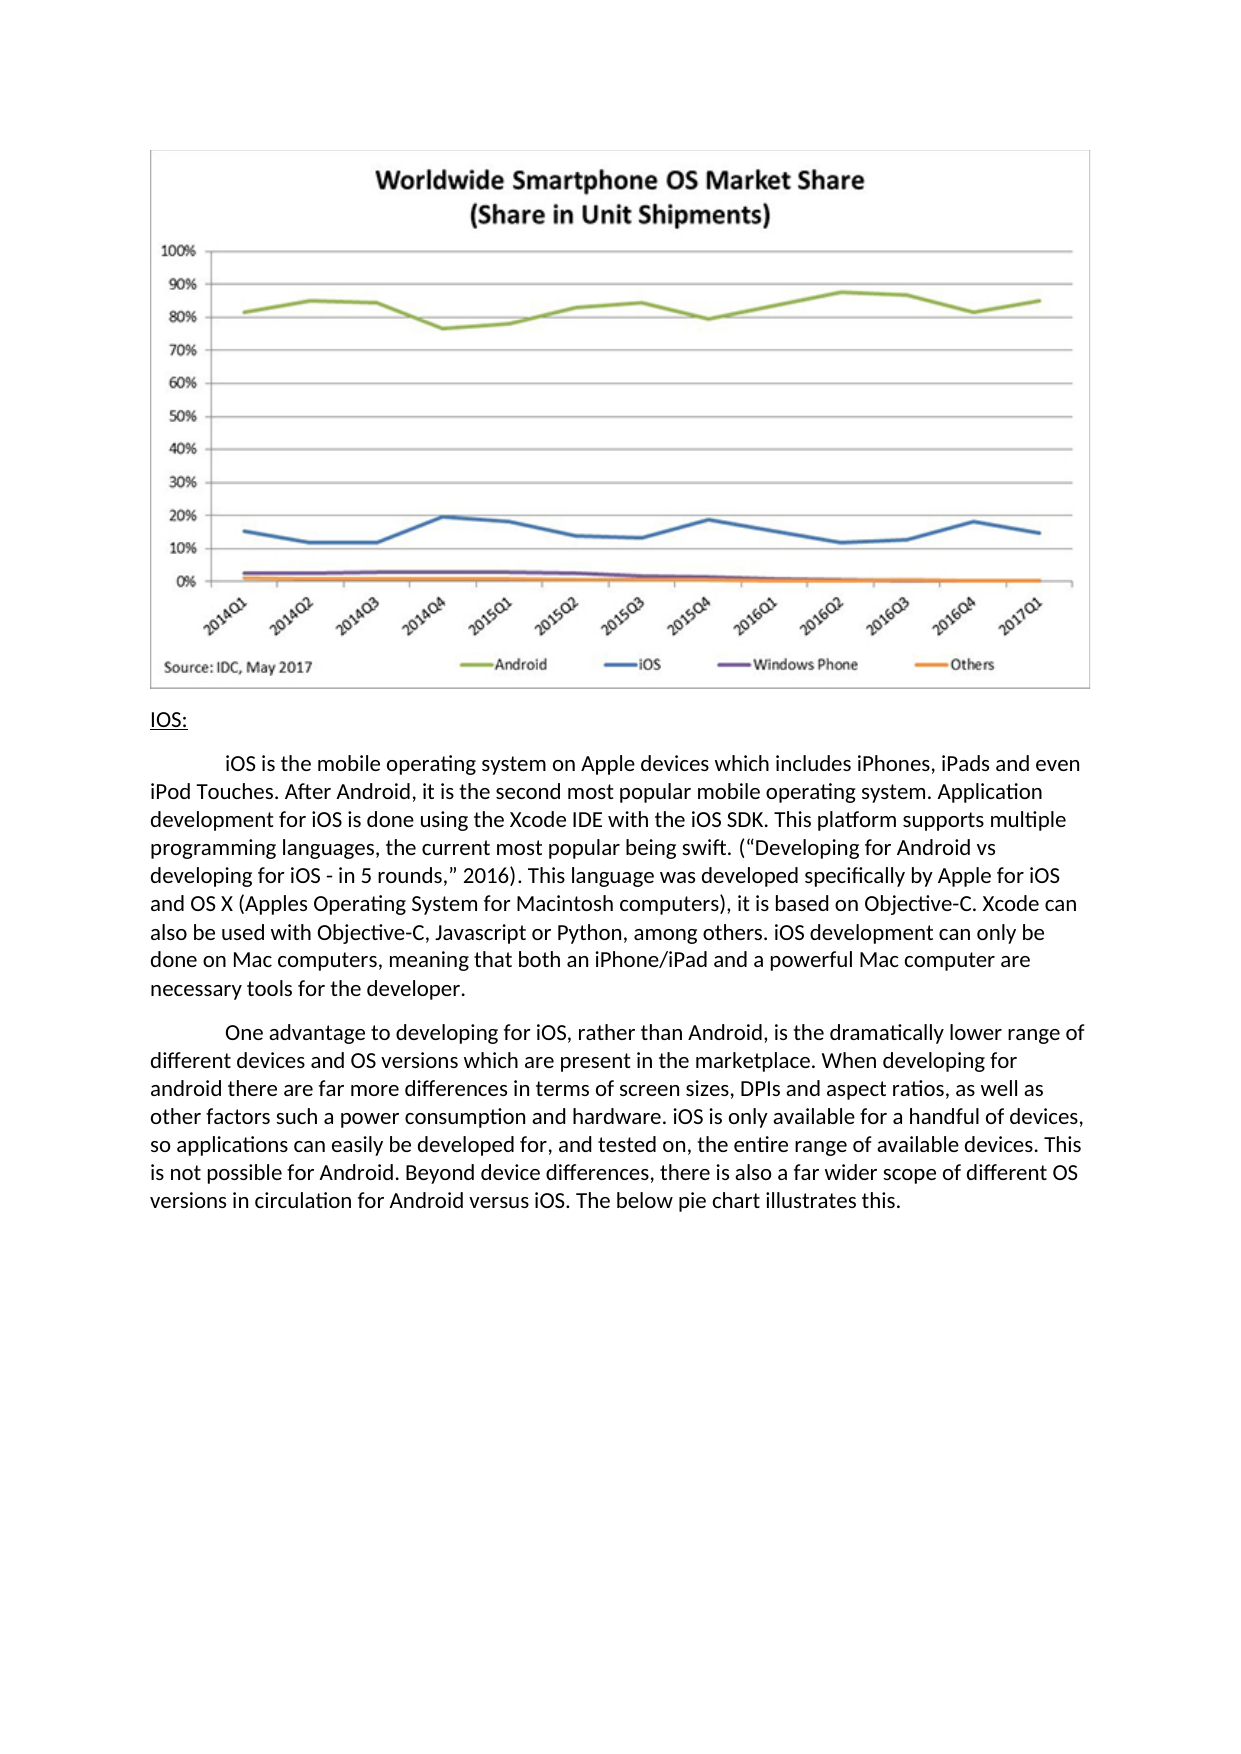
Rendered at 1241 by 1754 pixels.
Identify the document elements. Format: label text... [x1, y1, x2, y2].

text One advantage to developing for iOS, rather than Android, is the dramatically lower range of different devices and OS versions which are present in the marketplace. When developing for android there are far more differences in terms of screen sizes, DPIs and aspect ratios, as well as other factors such a power consumption and hardware. iOS is only available for a handful of devices, so applications can easily be developed for, and tested on, the entire range of available devices. This is not possible for Android. Beyond device differences, there is also a far wider scope of different OS versions in circulation for Android versus iOS. The below pie chart illustrates this. [150, 1018, 1090, 1214]
text IOS: [150, 705, 1090, 733]
text iOS is the mobile operating system on Apple devices which includes iPhones, iPads and even iPod Touches. After Android, it is the second most popular mobile operating system. Application development for iOS is done using the Xcode IDE with the iOS SDK. This platform supports multiple programming languages, the current most popular being swift. (“Developing for Android vs developing for iOS - in 5 rounds,” 2016). This language was developed specifically by Apple for iOS and OS X (Apples Operating System for Macintosh computers), it is based on Objective-C. Xcode can also be used with Objective-C, Javascript or Python, among others. iOS development can only be done on Mac computers, meaning that both an iPhone/iPad and a powerful Mac computer are necessary tools for the developer. [150, 749, 1090, 1002]
